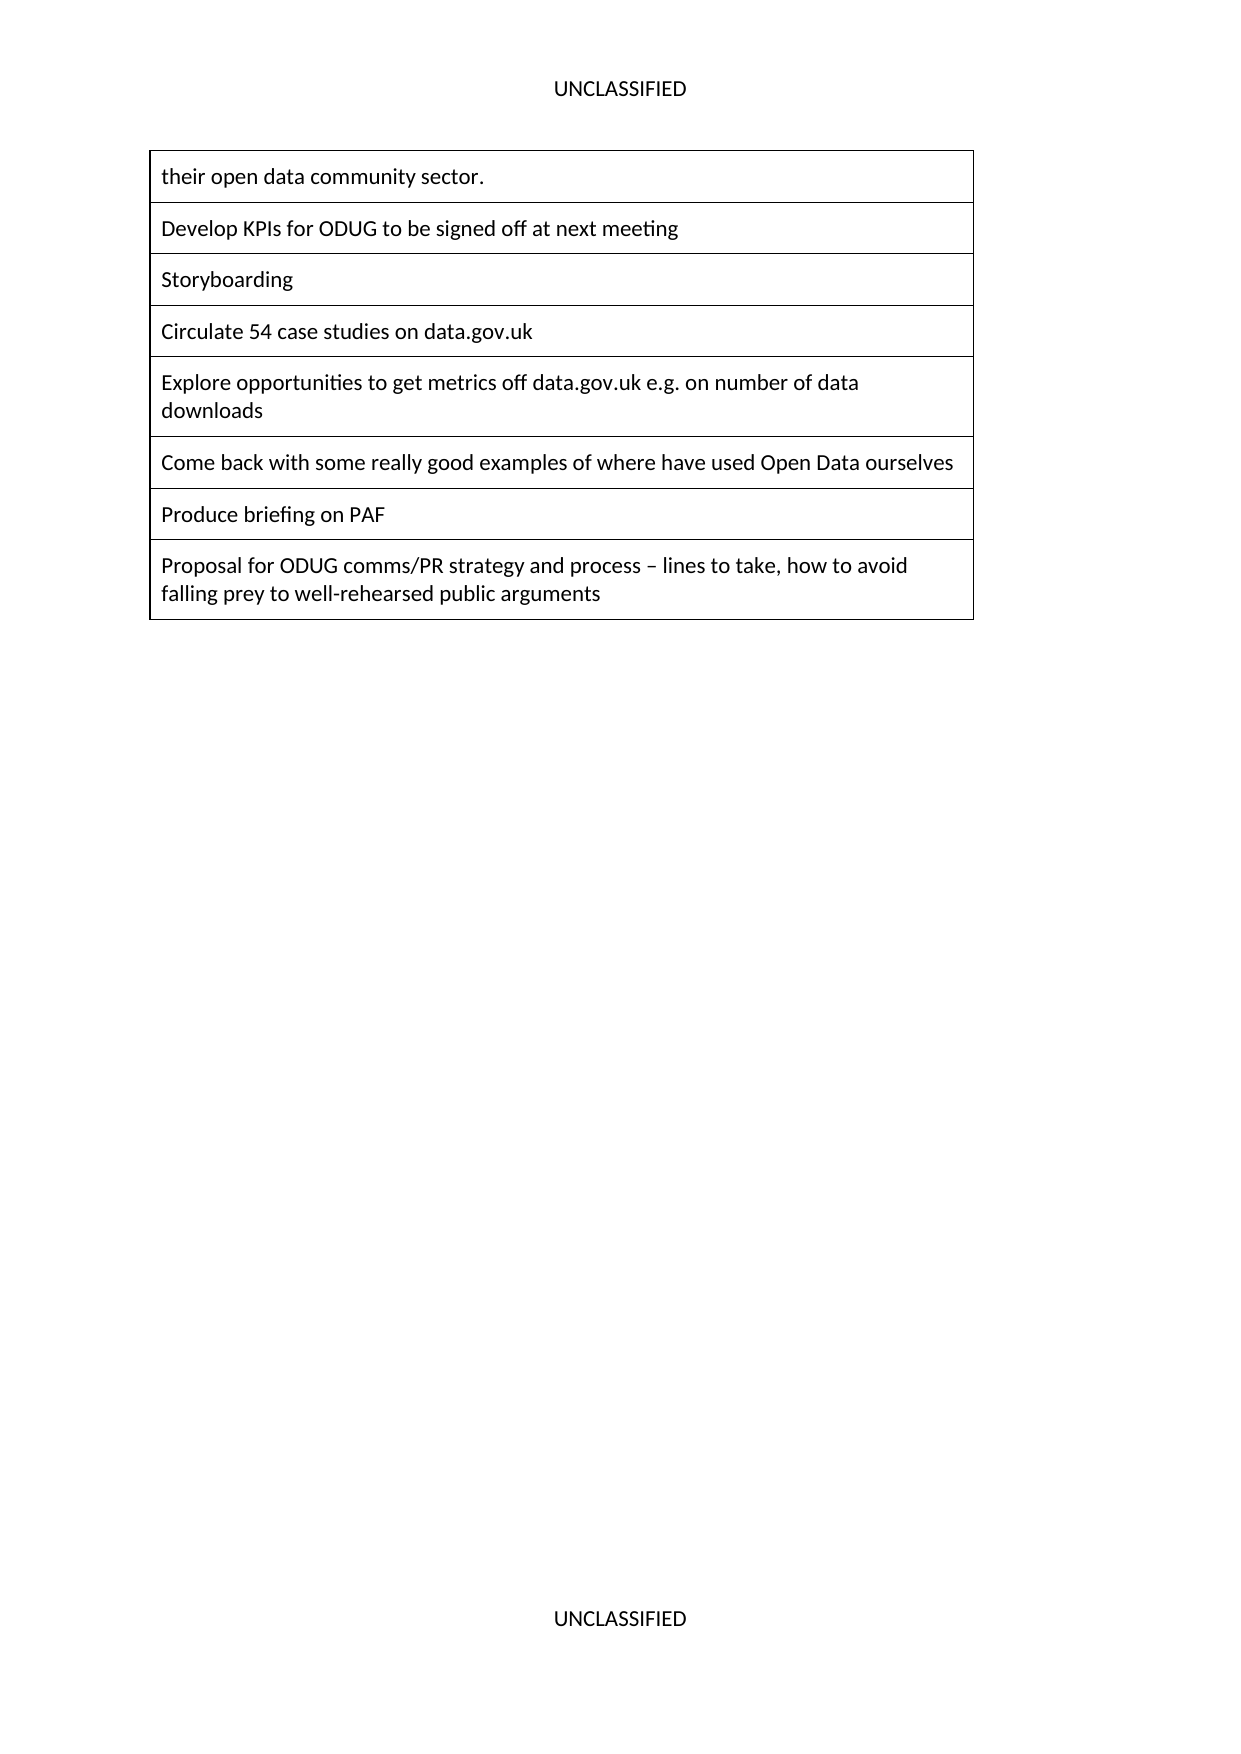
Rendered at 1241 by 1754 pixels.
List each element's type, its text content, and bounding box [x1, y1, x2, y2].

table_cell Circulate 54 case studies on data.gov.uk [151, 306, 973, 356]
table_cell Proposal for ODUG comms/PR strategy and process – lines to take, how to avoid falling prey to well-rehearsed public arguments [151, 540, 973, 618]
table_cell Explore opportunities to get metrics off data.gov.uk e.g. on number of data downloads [151, 357, 973, 436]
table_cell Produce briefing on PAF [151, 489, 973, 539]
table_cell their open data community sector. [151, 151, 973, 202]
table_cell Storyboarding [151, 254, 973, 305]
table_cell Come back with some really good examples of where have used Open Data ourselves [151, 437, 973, 487]
table_cell Develop KPIs for ODUG to be signed off at next meeting [151, 203, 973, 253]
